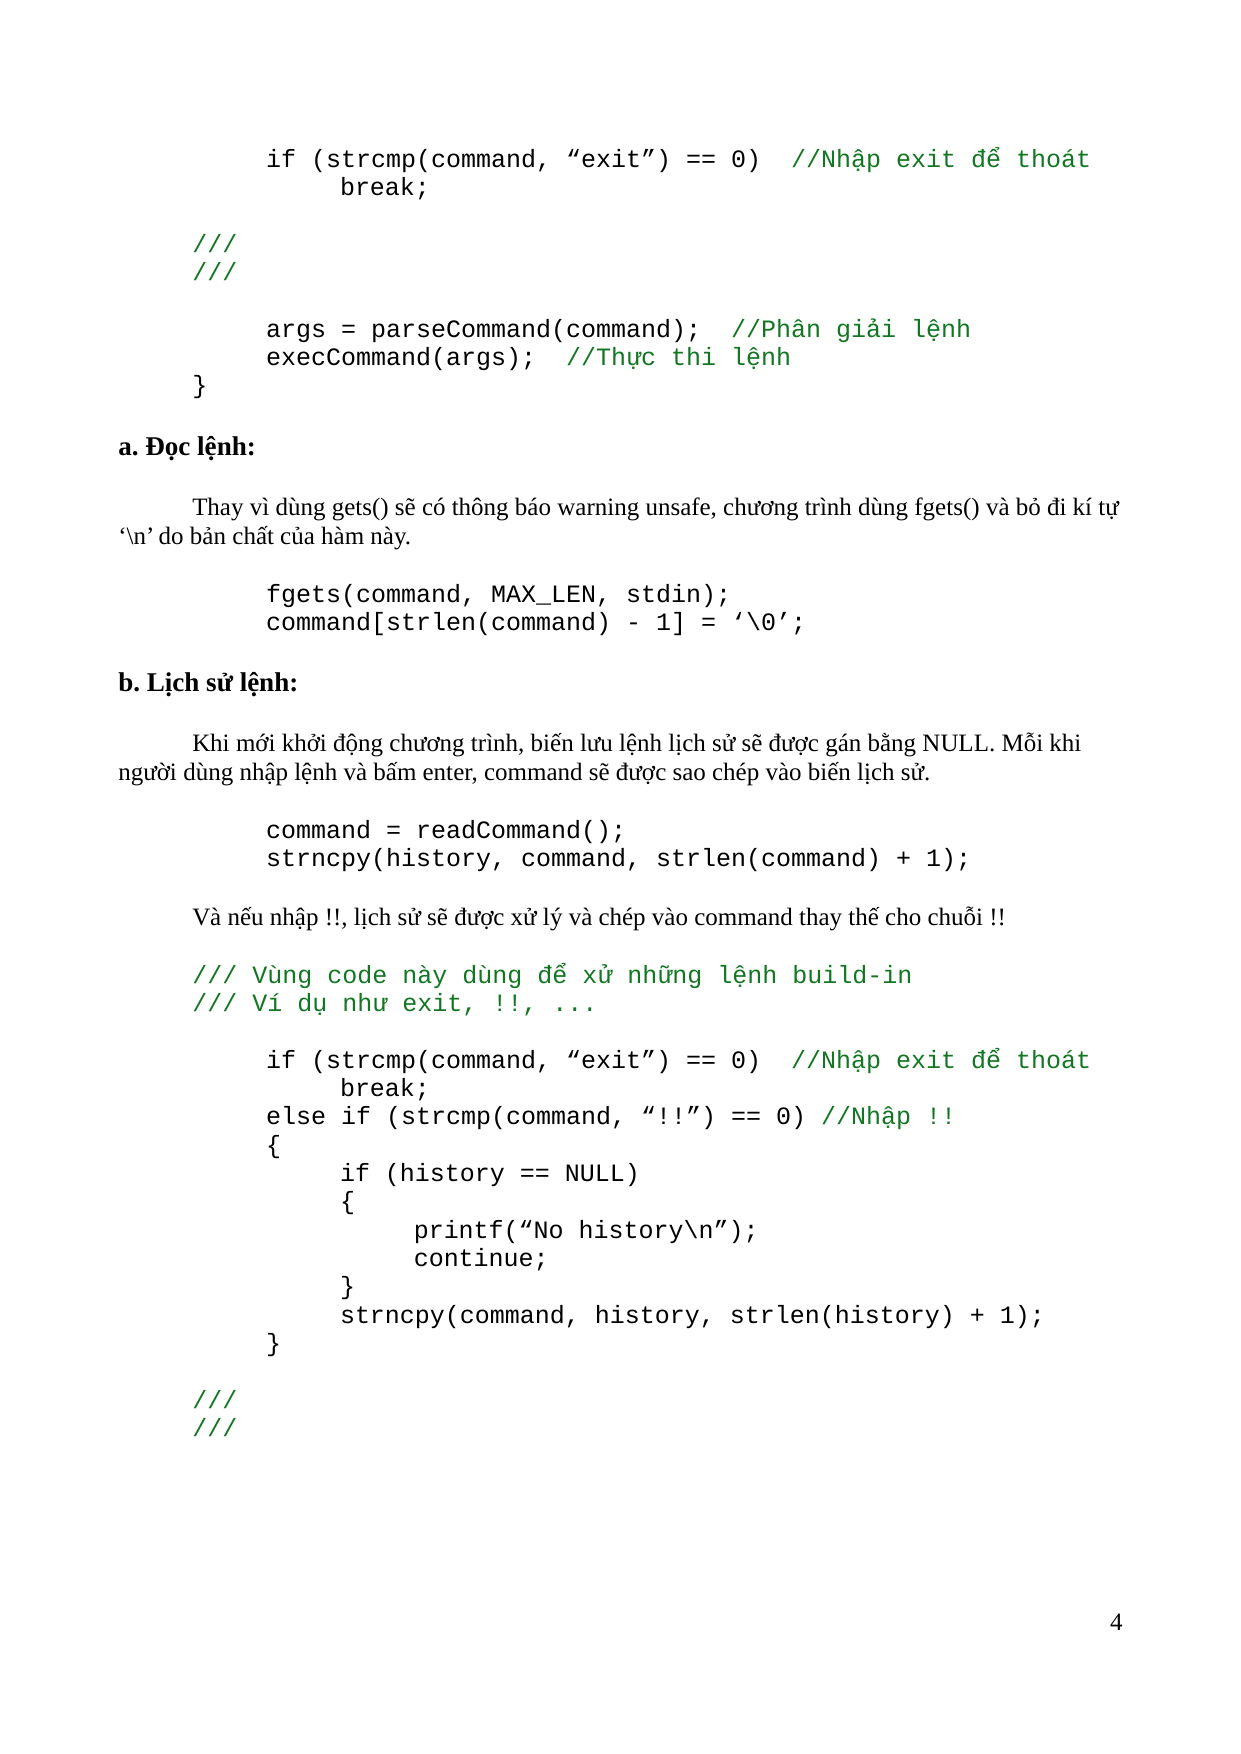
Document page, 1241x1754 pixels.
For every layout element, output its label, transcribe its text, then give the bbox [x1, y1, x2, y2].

text } [118, 1274, 1122, 1302]
text else if (strcmp(command, “!!”) == 0) //Nhập !! [118, 1104, 1122, 1132]
text if (history == NULL) [118, 1161, 1122, 1189]
text /// [118, 231, 1122, 260]
text if (strcmp(command, “exit”) == 0) //Nhập exit để thoát [118, 146, 1122, 175]
text break; [118, 175, 1122, 203]
text /// [118, 1387, 1122, 1416]
text } [118, 1331, 1122, 1359]
text break; [118, 1076, 1122, 1104]
text /// [118, 1416, 1122, 1444]
text a. Đọc lệnh: [118, 430, 1122, 461]
text if (strcmp(command, “exit”) == 0) //Nhập exit để thoát [118, 1047, 1122, 1076]
text /// Ví dụ như exit, !!, ... [118, 991, 1122, 1019]
text args = parseCommand(command); //Phân giải lệnh [118, 316, 1122, 345]
text Thay vì dùng gets() sẽ có thông báo warning unsafe, chương trình dùng fgets() và bỏ đi kí tự ‘\n’ do bản chất của hàm này. [118, 492, 1122, 550]
text continue; [118, 1246, 1122, 1274]
text { [118, 1189, 1122, 1217]
text fgets(command, MAX_LEN, stdin); [118, 579, 1122, 609]
text printf(“No history\n”); [118, 1217, 1122, 1246]
text /// [118, 260, 1122, 288]
text command = readCommand(); [118, 815, 1122, 846]
text { [118, 1132, 1122, 1161]
text Và nếu nhập !!, lịch sử sẽ được xử lý và chép vào command thay thế cho chuỗi !! [118, 902, 1122, 931]
text execCommand(args); //Thực thi lệnh [118, 345, 1122, 373]
text b. Lịch sử lệnh: [118, 666, 1122, 697]
text strncpy(history, command, strlen(command) + 1); [118, 846, 1122, 874]
text strncpy(command, history, strlen(history) + 1); [118, 1302, 1122, 1331]
text command[strlen(command) - 1] = ‘\0’; [118, 609, 1122, 638]
text /// Vùng code này dùng để xử những lệnh build-in [118, 960, 1122, 991]
text Khi mới khởi động chương trình, biến lưu lệnh lịch sử sẽ được gán bằng NULL. Mỗi khi người dùng nhập lệnh và bấm enter, command sẽ được sao chép vào biến lịch sử. [118, 728, 1122, 786]
text } [118, 373, 1122, 401]
